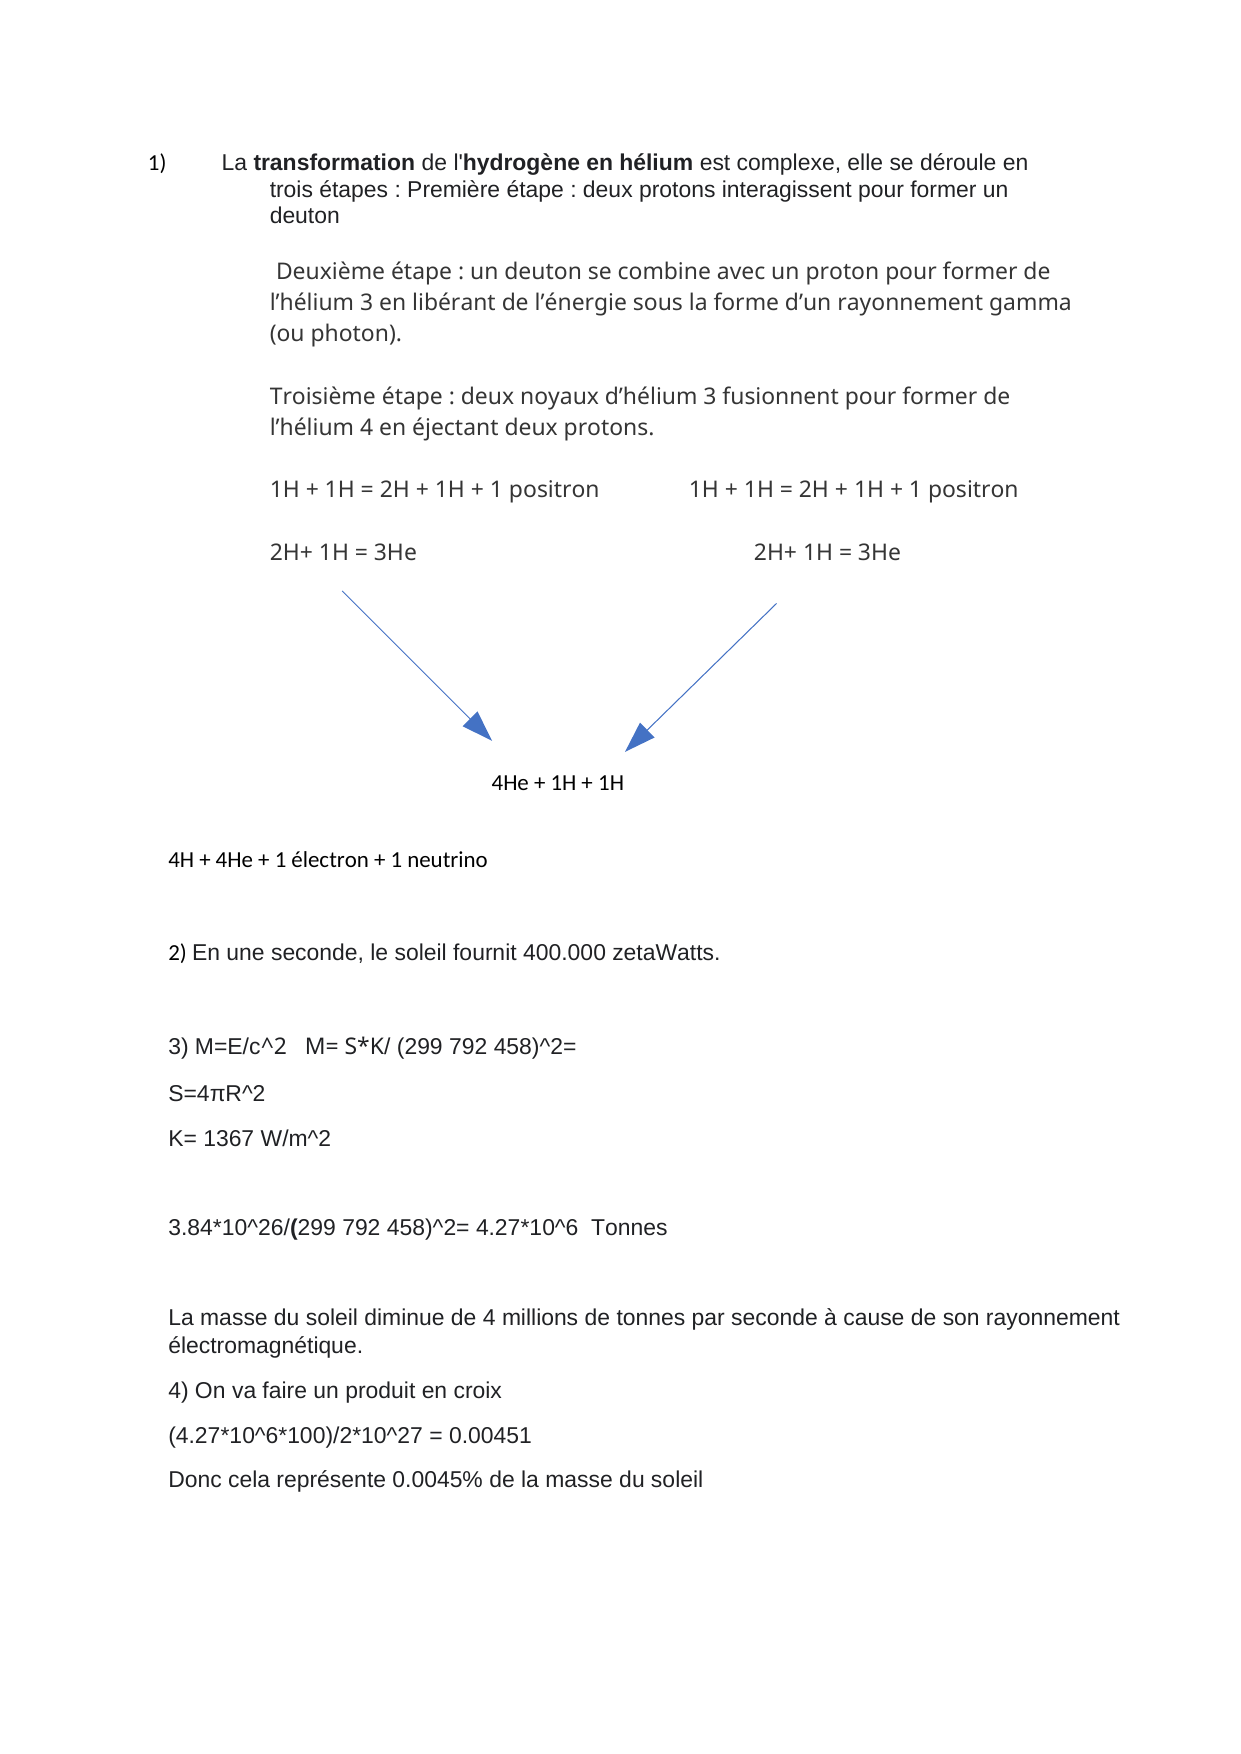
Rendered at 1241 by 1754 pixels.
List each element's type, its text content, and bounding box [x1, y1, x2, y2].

text La masse du soleil diminue de 4 millions de tonnes par seconde à cause de son rayonnement électromagnétique. [168, 1304, 1191, 1358]
text Donc cela représente 0.0045% de la masse du soleil [168, 1466, 1191, 1493]
text 3) M=E/c^2 M= S*K/ (299 792 458)^2= [168, 1030, 1191, 1061]
text Troisième étape : deux noyaux d’hélium 3 fusionnent pour former de l’hélium 4 en éjectant deux protons. [269, 380, 1077, 442]
text 4He + 1H + 1H [491, 768, 846, 796]
text 2) En une seconde, le soleil fournit 400.000 zetaWatts. [168, 938, 1191, 966]
text (4.27*10^6*100)/2*10^27 = 0.00451 [168, 1422, 1191, 1448]
text 2H+ 1H = 3He 2H+ 1H = 3He [269, 536, 1077, 567]
text 1H + 1H = 2H + 1H + 1 positron 1H + 1H = 2H + 1H + 1 positron [269, 473, 1077, 505]
text K= 1367 W/m^2 [168, 1125, 1191, 1151]
text trois étapes : Première étape : deux protons interagissent pour former un deuton [269, 176, 1077, 228]
text Deuxième étape : un deuton se combine avec un proton pour former de l’hélium 3 en libérant de l’énergie sous la forme d’un rayonnement gamma (ou photon). [269, 255, 1077, 348]
text 3.84*10^26/(299 792 458)^2= 4.27*10^6 Tonnes [168, 1214, 1191, 1241]
text 4) On va faire un produit en croix [168, 1377, 1191, 1403]
text 4H + 4He + 1 électron + 1 neutrino [168, 845, 1191, 873]
text S=4πR^2 [168, 1080, 1191, 1106]
list La transformation de l'hydrogène en hélium est complexe, elle se déroule en [148, 148, 1077, 176]
